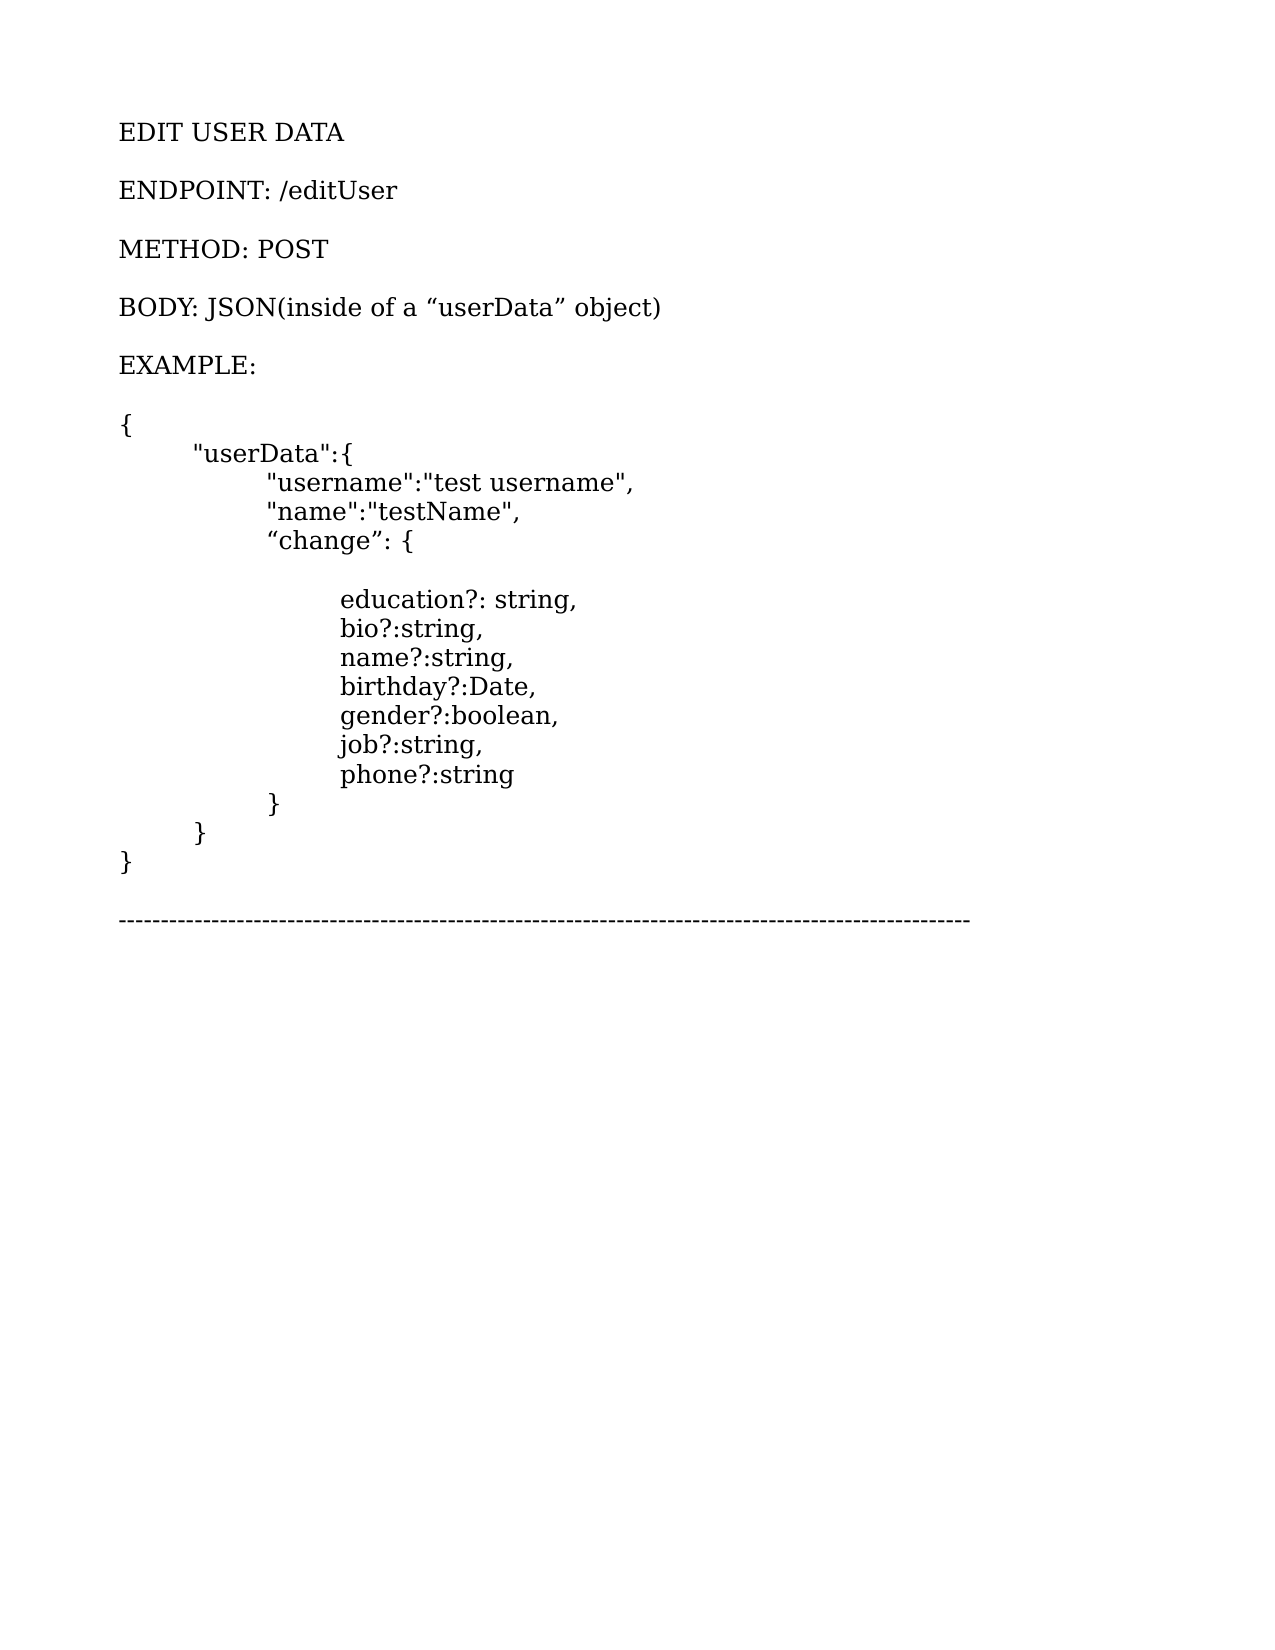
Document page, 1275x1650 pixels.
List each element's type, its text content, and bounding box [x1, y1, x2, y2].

text { [118, 410, 1157, 439]
text EDIT USER DATA [118, 118, 1157, 147]
text } [118, 789, 1157, 818]
text METHOD: POST [118, 235, 1157, 264]
text phone?:string [118, 760, 1157, 789]
text ENDPOINT: /editUser [118, 176, 1157, 206]
text BODY: JSON(inside of a “userData” object) [118, 293, 1157, 322]
text name?:string, [118, 643, 1157, 672]
text “change”: { [118, 526, 1157, 556]
text gender?:boolean, [118, 701, 1157, 731]
text "name":"testName", [118, 497, 1157, 526]
text job?:string, [118, 731, 1157, 760]
text bio?:string, [118, 614, 1157, 643]
text birthday?:Date, [118, 672, 1157, 701]
text } [118, 847, 1157, 876]
text ----------------------------------------------------------------------------------------------------- [118, 906, 1157, 935]
text EXAMPLE: [118, 351, 1157, 381]
text education?: string, [118, 585, 1157, 614]
text "userData":{ [118, 439, 1157, 468]
text "username":"test username", [118, 468, 1157, 497]
text } [118, 818, 1157, 847]
